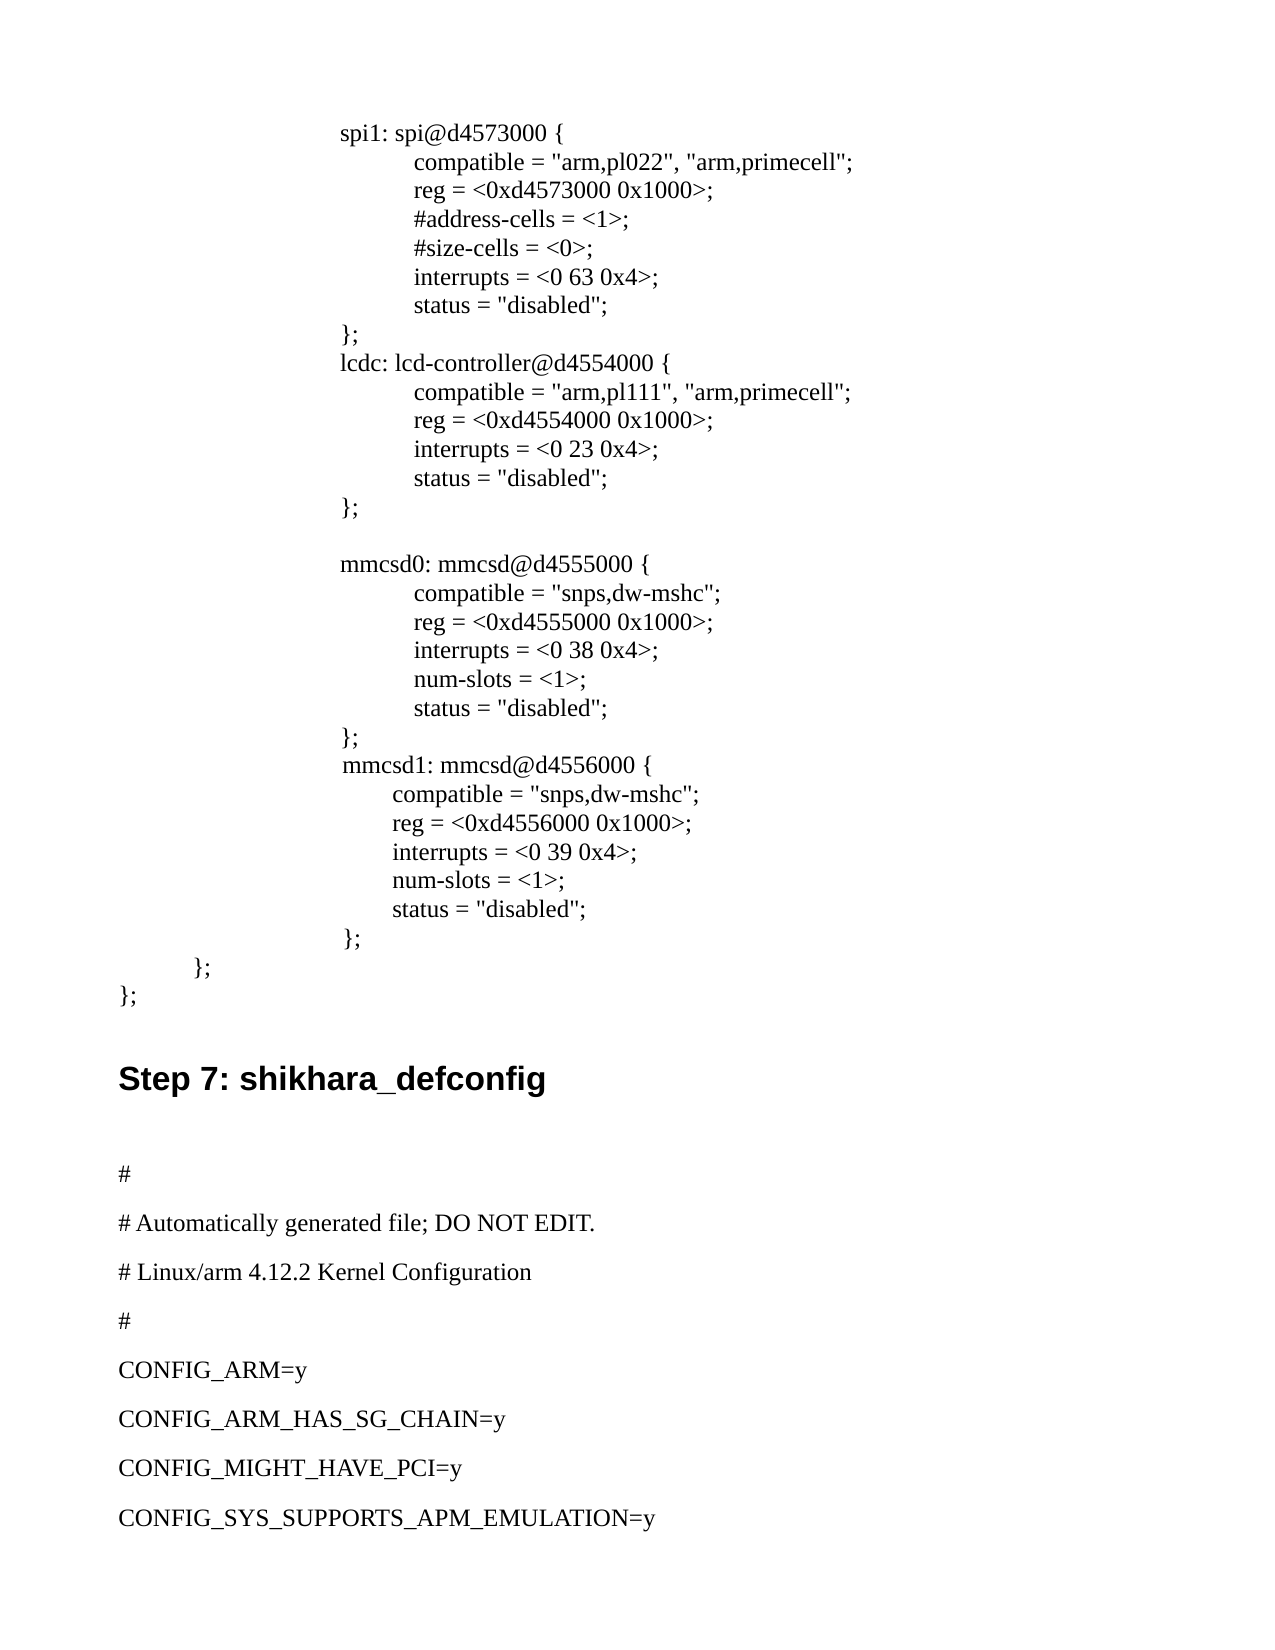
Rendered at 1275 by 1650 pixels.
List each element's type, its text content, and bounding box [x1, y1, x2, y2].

text reg = <0xd4556000 0x1000>; [192, 808, 1157, 837]
text status = "disabled"; [118, 463, 1157, 492]
text compatible = "arm,pl022", "arm,primecell"; [118, 147, 1157, 176]
text # Automatically generated file; DO NOT EDIT. [118, 1208, 1157, 1237]
text # Linux/arm 4.12.2 Kernel Configuration [118, 1257, 1157, 1286]
text CONFIG_SYS_SUPPORTS_APM_EMULATION=y [118, 1503, 1157, 1531]
text #address-cells = <1>; [118, 204, 1157, 233]
subtitle Step 7: shikhara_defconfig [118, 1059, 1157, 1098]
text status = "disabled"; [118, 291, 1157, 319]
text lcdc: lcd-controller@d4554000 { [118, 348, 1157, 377]
text status = "disabled"; [192, 894, 1157, 923]
text mmcsd1: mmcsd@d4556000 { [192, 751, 1157, 779]
text compatible = "snps,dw-mshc"; [118, 578, 1157, 607]
text CONFIG_ARM=y [118, 1355, 1157, 1384]
text CONFIG_ARM_HAS_SG_CHAIN=y [118, 1404, 1157, 1433]
text }; [118, 722, 1157, 751]
text }; [192, 923, 1157, 952]
text mmcsd0: mmcsd@d4555000 { [118, 549, 1157, 578]
text compatible = "snps,dw-mshc"; [192, 779, 1157, 808]
text reg = <0xd4554000 0x1000>; [118, 406, 1157, 434]
text interrupts = <0 63 0x4>; [118, 262, 1157, 291]
text CONFIG_MIGHT_HAVE_PCI=y [118, 1453, 1157, 1482]
text num-slots = <1>; [192, 866, 1157, 894]
text }; [118, 981, 1157, 1009]
text interrupts = <0 23 0x4>; [118, 434, 1157, 463]
text reg = <0xd4573000 0x1000>; [118, 176, 1157, 204]
text interrupts = <0 38 0x4>; [118, 636, 1157, 664]
text }; [118, 952, 1157, 981]
text compatible = "arm,pl111", "arm,primecell"; [118, 377, 1157, 406]
text # [118, 1159, 1157, 1188]
text spi1: spi@d4573000 { [118, 118, 1157, 147]
text #size-cells = <0>; [118, 233, 1157, 262]
text }; [118, 492, 1157, 521]
text }; [118, 319, 1157, 348]
text reg = <0xd4555000 0x1000>; [118, 607, 1157, 636]
text # [118, 1306, 1157, 1335]
text num-slots = <1>; [118, 664, 1157, 693]
text status = "disabled"; [118, 693, 1157, 722]
text interrupts = <0 39 0x4>; [192, 837, 1157, 866]
